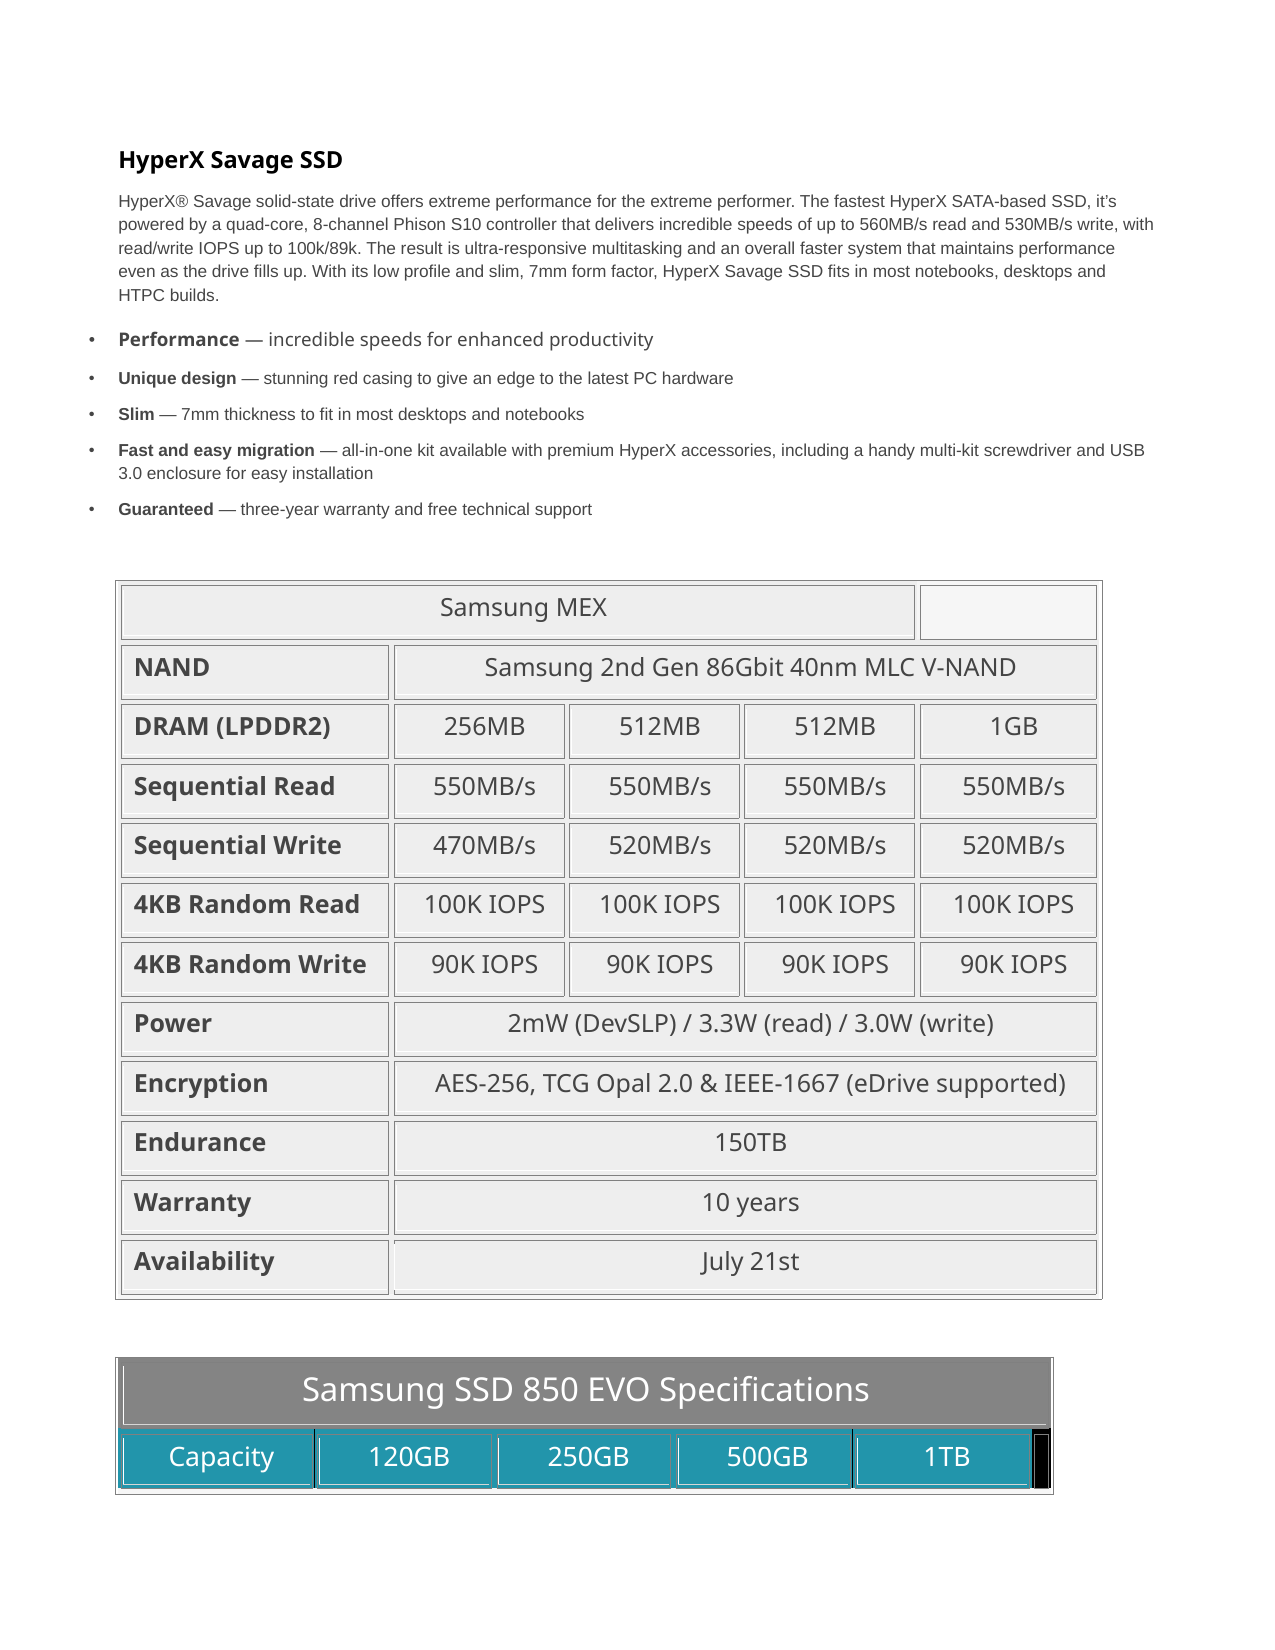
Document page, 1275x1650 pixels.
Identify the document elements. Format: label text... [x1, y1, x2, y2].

table_cell Availability [118, 1234, 391, 1294]
table_cell 100K IOPS [917, 877, 1099, 937]
table_cell 512MB [742, 700, 917, 758]
table_cell 512MB [567, 700, 742, 758]
list Fast and easy migration — all-in-one kit available with premium HyperX accessories, including a handy multi-kit screwdriver and USB 3.0 enclosure for easy installation [118, 437, 1157, 483]
table_cell 520MB/s [567, 818, 742, 877]
table_cell Endurance [118, 1115, 391, 1175]
table_cell 470MB/s [391, 818, 567, 877]
table_cell Samsung 2nd Gen 86Gbit 40nm MLC V-NAND [391, 639, 1099, 699]
table_cell Sequential Read [118, 758, 391, 818]
table_cell Capacity [118, 1428, 314, 1488]
table_cell 120GB [315, 1429, 494, 1488]
table_cell Warranty [118, 1175, 391, 1234]
list Slim — 7mm thickness to fit in most desktops and notebooks [118, 401, 1157, 424]
table_cell 100K IOPS [742, 877, 917, 937]
table_cell 256MB [391, 699, 567, 758]
table_cell 550MB/s [917, 758, 1099, 818]
table_cell July 21st [391, 1234, 1099, 1294]
text HyperX® Savage solid-state drive offers extreme performance for the extreme performer. The fastest HyperX SATA-based SSD, it’s powered by a quad-core, 8-channel Phison S10 controller that delivers incredible speeds of up to 560MB/s read and 530MB/s write, with read/write IOPS up to 100k/89k. The result is ultra-responsive multitasking and an overall faster system that maintains performance even as the drive fills up. With its low profile and slim, 7mm form factor, HyperX Savage SSD fits in most notebooks, desktops and HTPC builds. [118, 188, 1157, 305]
table_cell 4KB Random Write [118, 937, 391, 996]
list Guaranteed — three-year warranty and free technical support [118, 496, 1157, 519]
table_cell [1032, 1428, 1051, 1488]
table_cell 90K IOPS [917, 937, 1099, 996]
table_cell 100K IOPS [567, 877, 742, 937]
list Unique design — stunning red casing to give an edge to the latest PC hardware [118, 365, 1157, 388]
subtitle HyperX Savage SSD [118, 143, 1157, 175]
table_cell 150TB [391, 1115, 1099, 1175]
table_cell [1035, 1435, 1048, 1488]
table_cell 100K IOPS [391, 877, 567, 937]
table_cell 2mW (DevSLP) / 3.3W (read) / 3.0W (write) [391, 996, 1099, 1056]
table_header [917, 581, 1099, 639]
table_cell NAND [118, 639, 391, 699]
table_cell 550MB/s [742, 758, 917, 818]
table_cell 550MB/s [567, 758, 742, 818]
table_cell DRAM (LPDDR2) [118, 699, 391, 758]
table_cell Power [118, 996, 391, 1056]
table_header [921, 586, 1096, 639]
table_header Samsung SSD 850 EVO Specifications [118, 1358, 1051, 1428]
table_cell 550MB/s [391, 758, 567, 818]
table_cell 520MB/s [917, 818, 1099, 877]
table_header Samsung MEX [118, 581, 917, 639]
table_cell 90K IOPS [391, 937, 567, 996]
list Performance — incredible speeds for enhanced productivity [118, 327, 1157, 352]
table_cell 90K IOPS [567, 937, 742, 996]
table_cell AES-256, TCG Opal 2.0 & IEEE-1667 (eDrive supported) [391, 1056, 1099, 1115]
table_cell 1TB [853, 1429, 1032, 1488]
table_cell 90K IOPS [742, 937, 917, 996]
table_cell 250GB [494, 1429, 673, 1488]
table_cell 4KB Random Read [118, 877, 391, 937]
table_cell 500GB [673, 1429, 852, 1488]
table_cell 520MB/s [742, 818, 917, 877]
table_cell Encryption [118, 1056, 391, 1115]
table_cell 10 years [391, 1175, 1099, 1234]
table_cell 1GB [917, 699, 1099, 758]
table_cell Sequential Write [118, 818, 391, 877]
